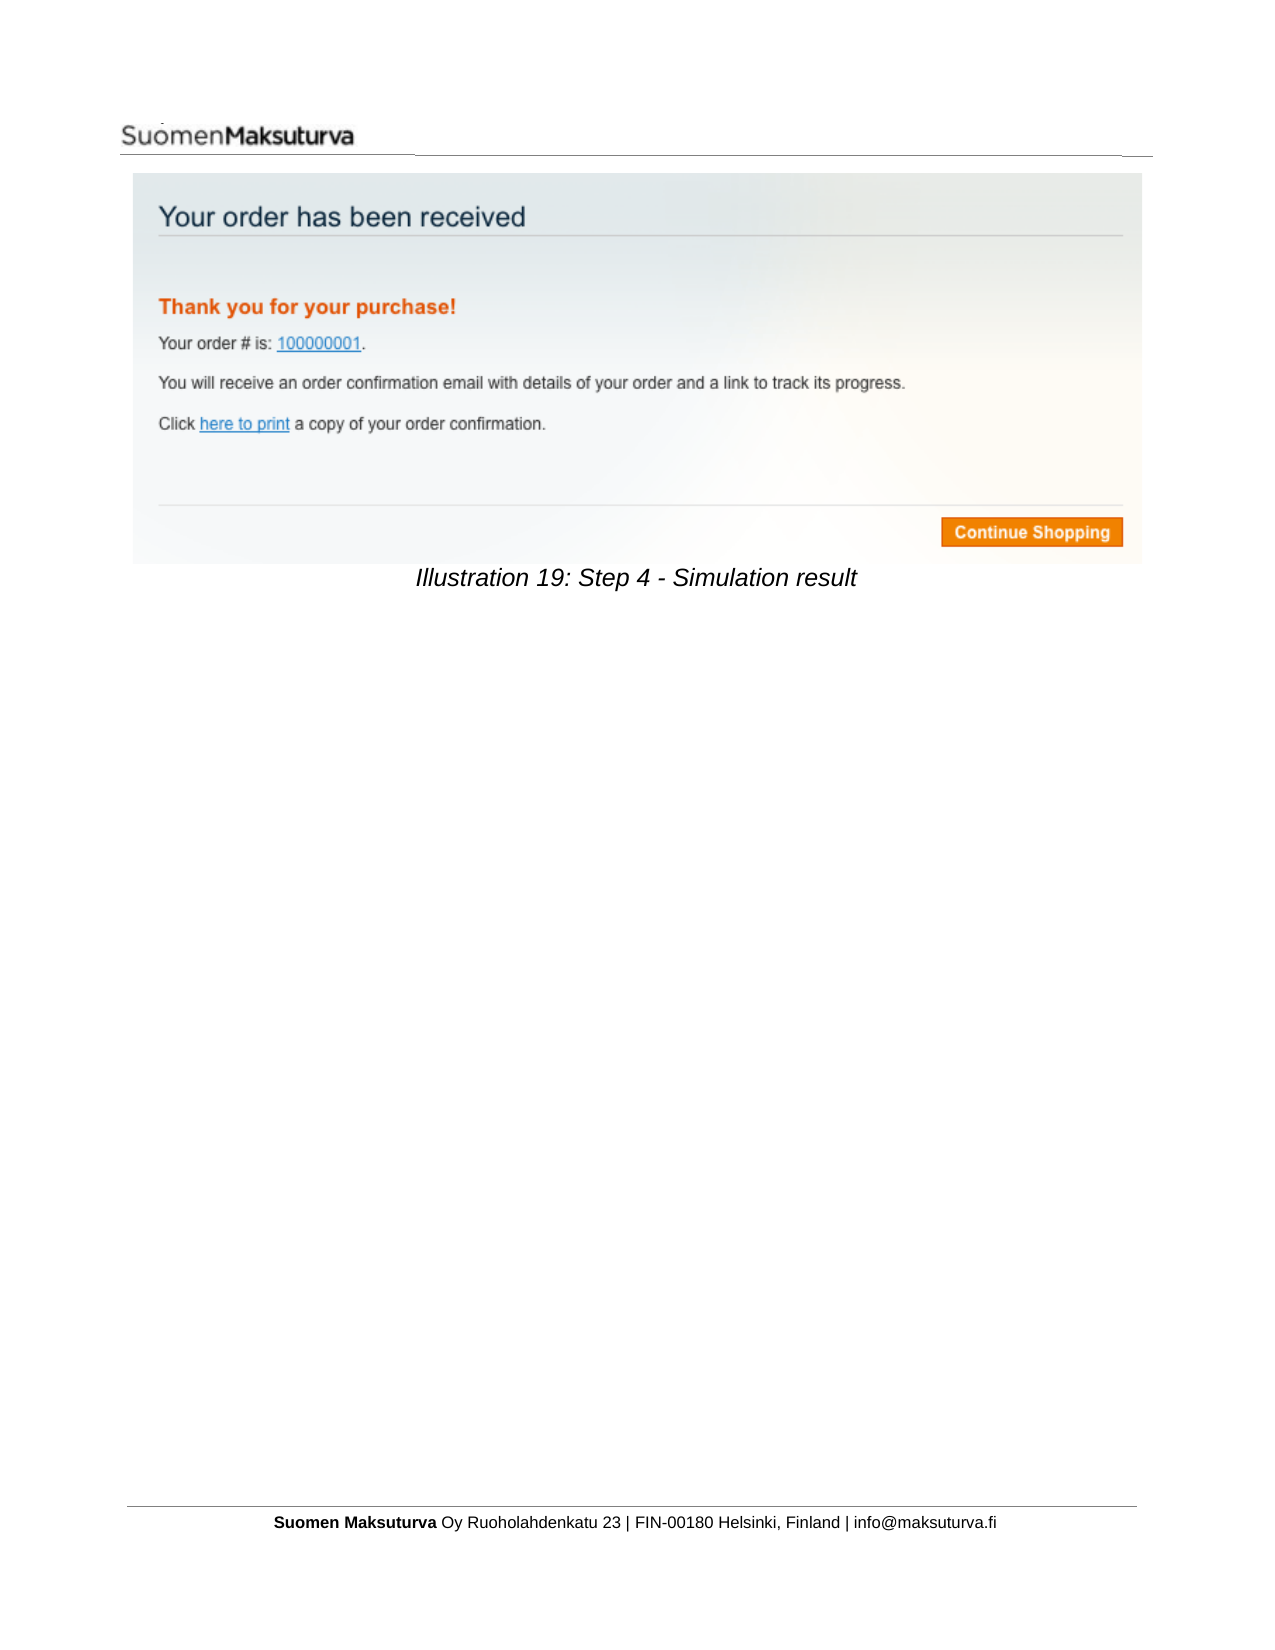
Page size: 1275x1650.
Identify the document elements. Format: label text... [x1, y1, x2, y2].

picture [132, 173, 1143, 564]
picture [120, 124, 358, 147]
text Illustration 19: Step 4 - Simulation result [133, 564, 1142, 592]
